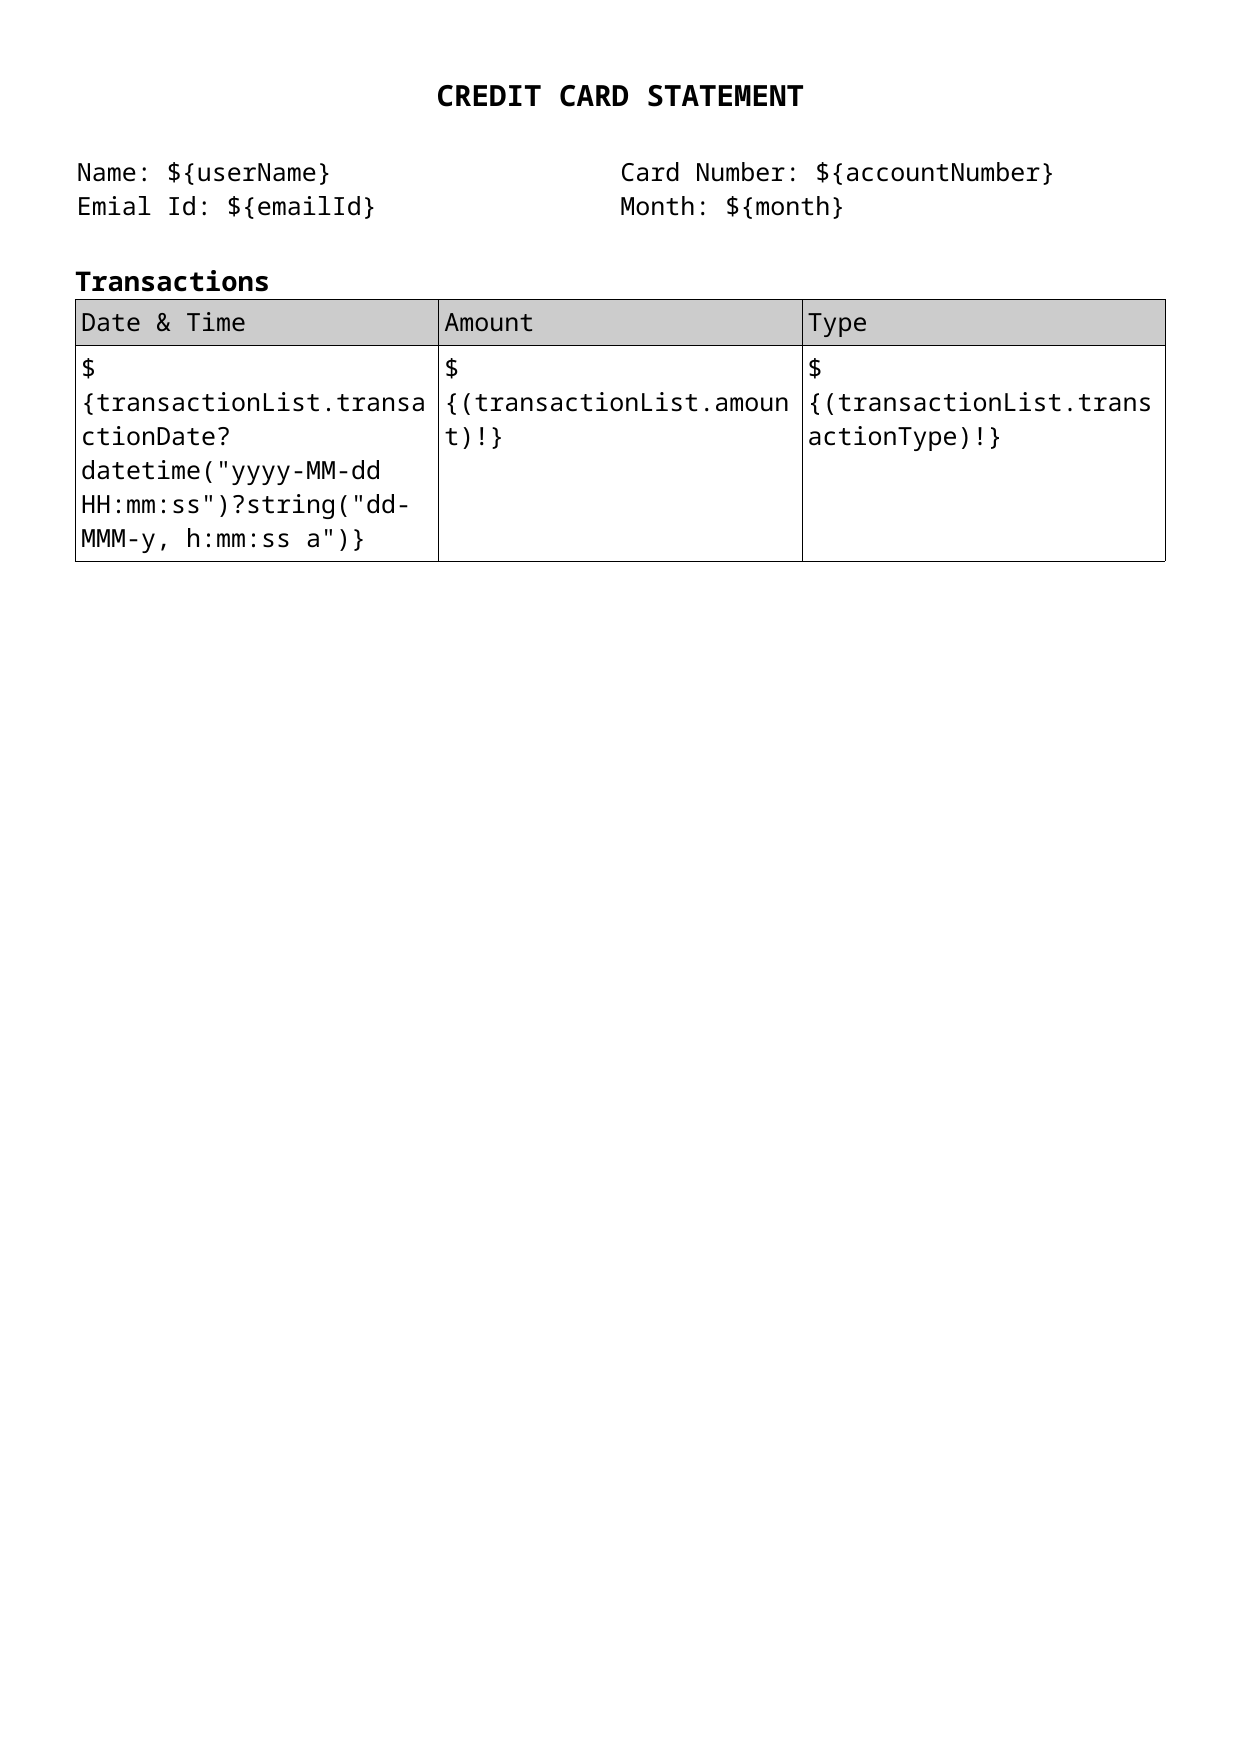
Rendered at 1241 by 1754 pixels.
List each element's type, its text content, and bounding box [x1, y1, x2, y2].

table_header Card Number: ${accountNumber} [620, 154, 1164, 188]
text Transactions [75, 262, 1165, 299]
table_header Date & Time [76, 300, 438, 345]
table_header Type [803, 300, 1165, 345]
table_header Amount [439, 300, 802, 345]
table_cell Month: ${month} [620, 189, 1164, 222]
text CREDIT CARD STATEMENT [75, 75, 1165, 115]
table_cell ${transactionList.transactionDate?datetime("yyyy-MM-dd HH:mm:ss")?string("dd-MMM-y, h:mm:ss a")} [76, 346, 438, 561]
table_header Name: ${userName} [77, 154, 620, 188]
table_cell Emial Id: ${emailId} [77, 189, 620, 222]
table_cell ${(transactionList.transactionType)!} [803, 346, 1165, 561]
table_cell ${(transactionList.amount)!} [439, 346, 802, 561]
